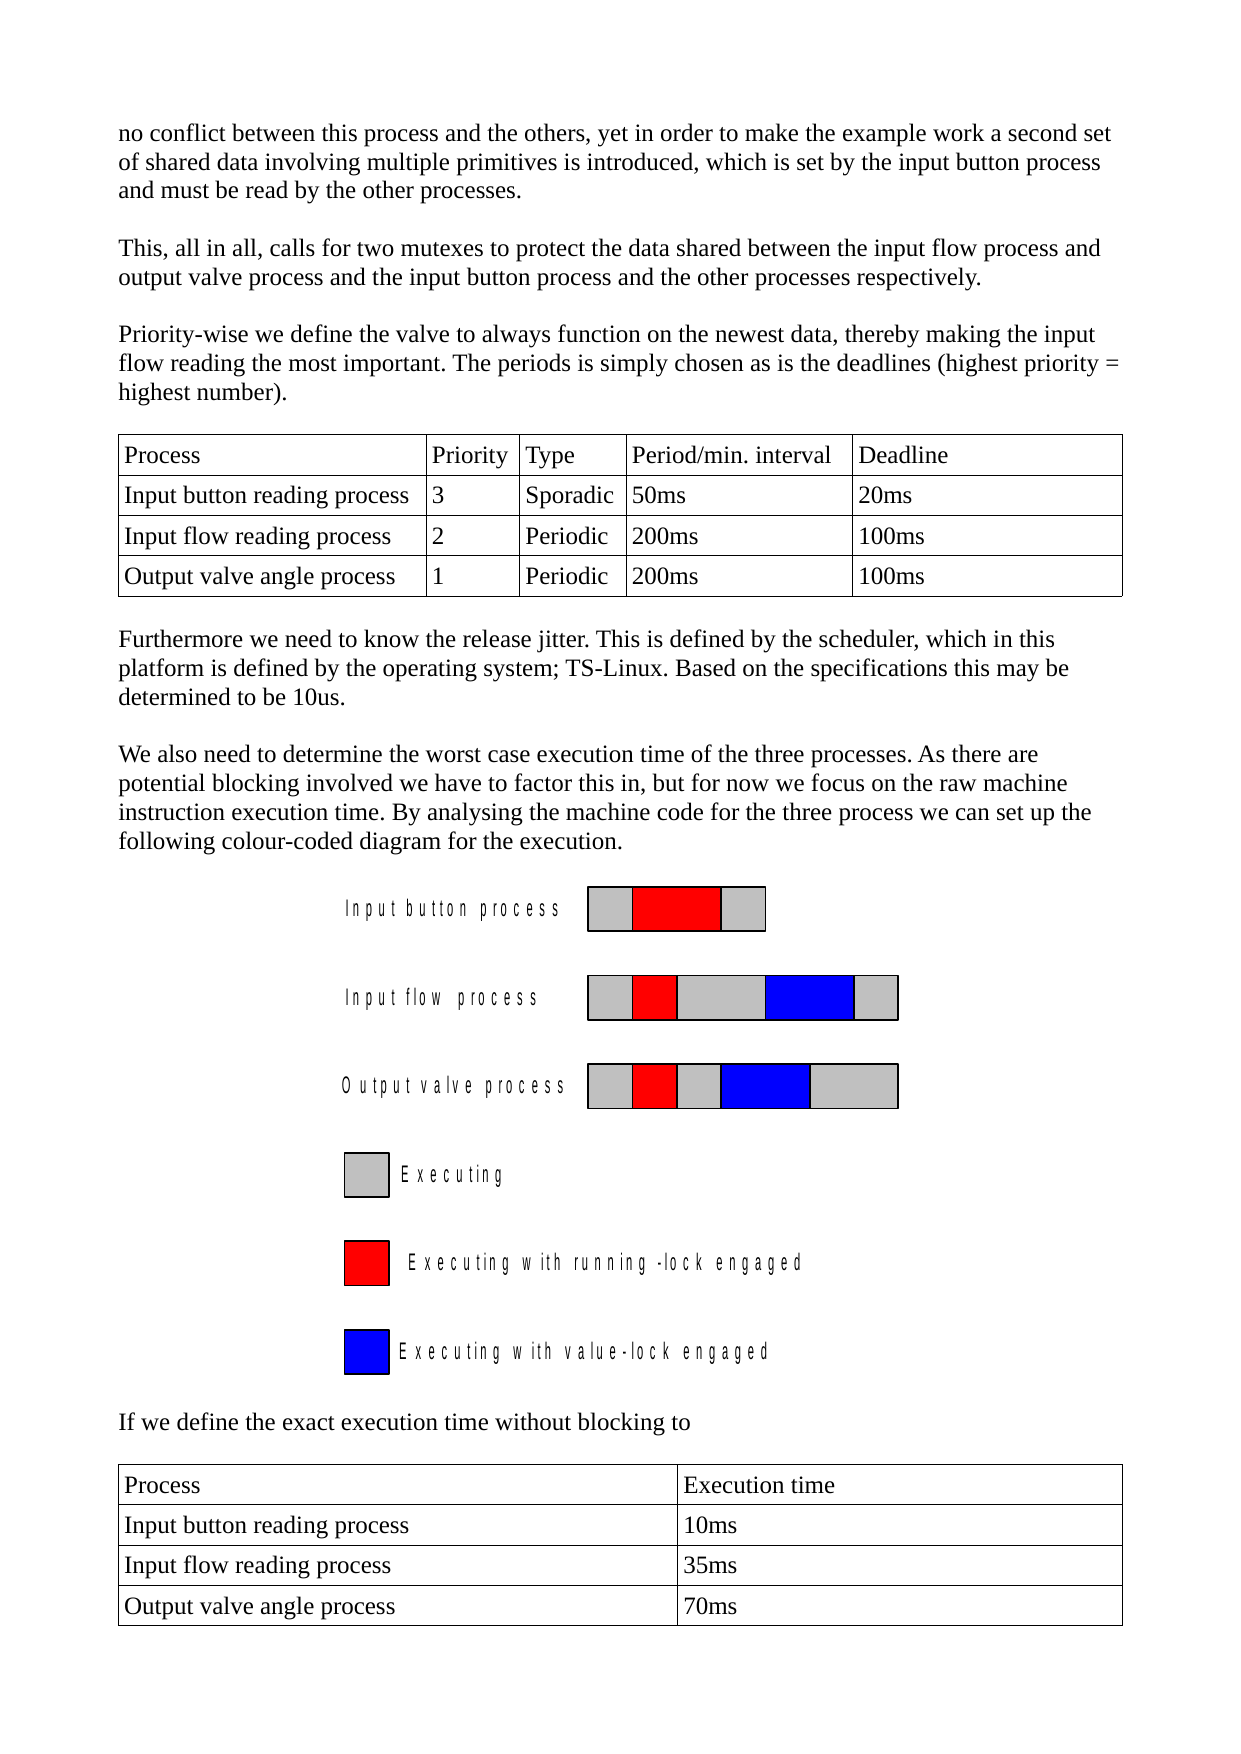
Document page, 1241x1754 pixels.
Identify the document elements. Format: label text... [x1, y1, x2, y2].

table_cell Input flow reading process [119, 516, 426, 555]
table_cell 2 [427, 516, 519, 555]
table_cell 70ms [678, 1586, 1122, 1625]
table_cell 100ms [853, 516, 1122, 555]
table_header Execution time [678, 1465, 1122, 1504]
table_header Priority [427, 435, 519, 475]
text no conflict between this process and the others, yet in order to make the example work a second set of shared data involving multiple primitives is introduced, which is set by the input button process and must be read by the other processes. [118, 118, 1122, 204]
table_cell 50ms [627, 476, 852, 515]
table_cell Periodic [520, 556, 626, 596]
table_header Type [520, 435, 626, 475]
table_cell Input button reading process [119, 476, 426, 515]
table_header Process [119, 435, 426, 475]
table_cell Sporadic [520, 476, 626, 515]
table_cell Input flow reading process [119, 1546, 677, 1585]
table_cell Output valve angle process [119, 556, 426, 596]
text Priority-wise we define the valve to always function on the newest data, thereby making the input flow reading the most important. The periods is simply chosen as is the deadlines (highest priority = highest number). [118, 319, 1122, 406]
table_header Deadline [853, 435, 1122, 475]
table_header Process [119, 1465, 677, 1504]
table_cell Input button reading process [119, 1505, 677, 1545]
table_cell 35ms [678, 1546, 1122, 1585]
table_cell 200ms [627, 556, 852, 596]
table_cell 1 [427, 556, 519, 596]
table_cell 10ms [678, 1505, 1122, 1545]
table_header Period/min. interval [627, 435, 852, 475]
text This, all in all, calls for two mutexes to protect the data shared between the input flow process and output valve process and the input button process and the other processes respectively. [118, 233, 1122, 291]
table_cell Output valve angle process [119, 1586, 677, 1625]
text Furthermore we need to know the release jitter. This is defined by the scheduler, which in this platform is defined by the operating system; TS-Linux. Based on the specifications this may be determined to be 10us. [118, 624, 1122, 711]
text We also need to determine the worst case execution time of the three processes. As there are potential blocking involved we have to factor this in, but for now we focus on the raw machine instruction execution time. By analysing the machine code for the three process we can set up the following colour-coded diagram for the execution. [118, 739, 1122, 854]
table_cell Periodic [520, 516, 626, 555]
table_cell 20ms [853, 476, 1122, 515]
table_cell 100ms [853, 556, 1122, 596]
text If we define the exact execution time without blocking to [118, 1407, 1122, 1435]
table_cell 3 [427, 476, 519, 515]
table_cell 200ms [627, 516, 852, 555]
